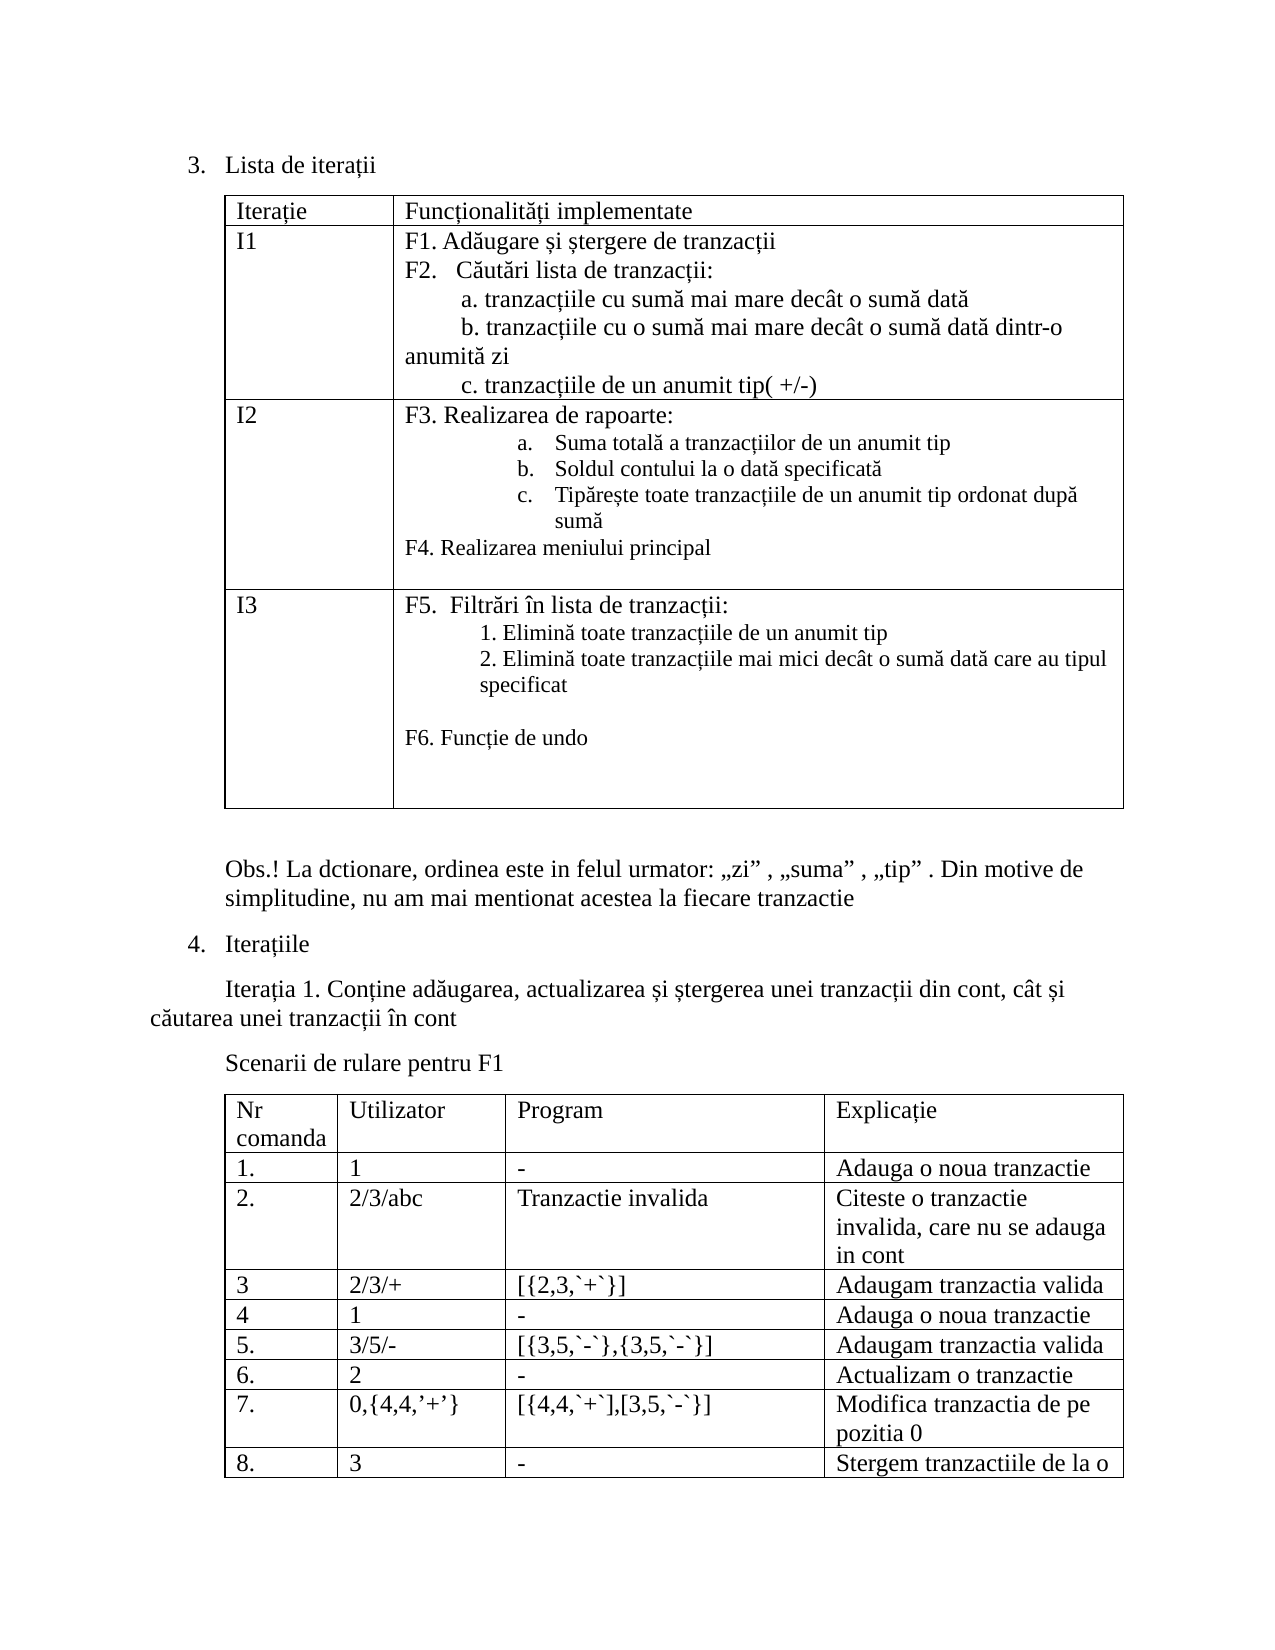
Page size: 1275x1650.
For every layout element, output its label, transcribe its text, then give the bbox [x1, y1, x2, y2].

table_cell Stergem tranzactiile de la o [825, 1448, 1123, 1477]
table_cell 0,{4,4,’+’} [338, 1390, 505, 1447]
table_header Utilizator [338, 1095, 505, 1152]
table_cell F1. Adăugare și ștergere de tranzacții F2. Căutări lista de tranzacții: a. tranzacțiile cu sumă mai mare decât o sumă dată b. tranzacțiile cu o sumă mai mare decât o sumă dată dintr-o anumită zi c. tranzacțiile de un anumit tip( +/-) [394, 226, 1123, 399]
table_cell 1 [338, 1300, 505, 1329]
table_cell - [506, 1300, 824, 1329]
table_cell [{4,4,`+`],[3,5,`-`}] [506, 1390, 824, 1447]
list Iterația 1. Conține adăugarea, actualizarea și ștergerea unei tranzacții din cont, cât și căutarea unei tranzacții în cont [150, 974, 1125, 1032]
table_cell 3 [338, 1448, 505, 1477]
table_header Iterație [226, 196, 393, 225]
table_cell 3/5/- [338, 1330, 505, 1359]
table_cell [{2,3,`+`}] [506, 1270, 824, 1299]
table_cell 2/3/abc [338, 1183, 505, 1269]
table_cell Modifica tranzactia de pe pozitia 0 [825, 1390, 1123, 1447]
table_header Nr comanda [226, 1095, 337, 1152]
table_cell 1. [226, 1153, 337, 1182]
table_cell Adauga o noua tranzactie [825, 1153, 1123, 1182]
table_cell 2 [338, 1360, 505, 1388]
table_cell F3. Realizarea de rapoarte: Suma totală a tranzacțiilor de un anumit tip Soldul contului la o dată specificată Tipărește toate tranzacțiile de un anumit tip ordonat după sumă F4. Realizarea meniului principal [394, 400, 1123, 589]
table_cell 5. [226, 1330, 337, 1359]
table_cell [{3,5,`-`},{3,5,`-`}] [506, 1330, 824, 1359]
table_cell 6. [226, 1360, 337, 1388]
table_cell 4 [226, 1300, 337, 1329]
table_cell Actualizam o tranzactie [825, 1360, 1123, 1388]
table_cell I1 [226, 226, 393, 399]
text Obs.! La dctionare, ordinea este in felul urmator: „zi” , „suma” , „tip” . Din motive de simplitudine, nu am mai mentionat acestea la fiecare tranzactie [225, 854, 1125, 912]
table_cell 1 [338, 1153, 505, 1182]
table_cell - [506, 1153, 824, 1182]
table_cell Adauga o noua tranzactie [825, 1300, 1123, 1329]
list Scenarii de rulare pentru F1 [225, 1048, 1125, 1077]
table_cell Adaugam tranzactia valida [825, 1270, 1123, 1299]
table_cell 2. [226, 1183, 337, 1269]
table_cell Citeste o tranzactie invalida, care nu se adauga in cont [825, 1183, 1123, 1269]
table_cell I3 [226, 590, 393, 808]
table_cell 3 [226, 1270, 337, 1299]
table_cell F5. Filtrări în lista de tranzacții: 1. Elimină toate tranzacțiile de un anumit tip 2. Elimină toate tranzacțiile mai mici decât o sumă dată care au tipul specificat F6. Funcție de undo [394, 590, 1123, 808]
table_cell Adaugam tranzactia valida [825, 1330, 1123, 1359]
table_cell I2 [226, 400, 393, 589]
list Lista de iterații [187, 150, 1125, 179]
table_cell Tranzactie invalida [506, 1183, 824, 1269]
table_cell 2/3/+ [338, 1270, 505, 1299]
table_header Explicație [825, 1095, 1123, 1152]
table_cell 8. [226, 1448, 337, 1477]
table_header Program [506, 1095, 824, 1152]
table_cell 7. [226, 1390, 337, 1447]
list Iterațiile [187, 929, 1125, 957]
table_cell - [506, 1448, 824, 1477]
table_header Funcționalități implementate [394, 196, 1123, 225]
table_cell - [506, 1360, 824, 1388]
